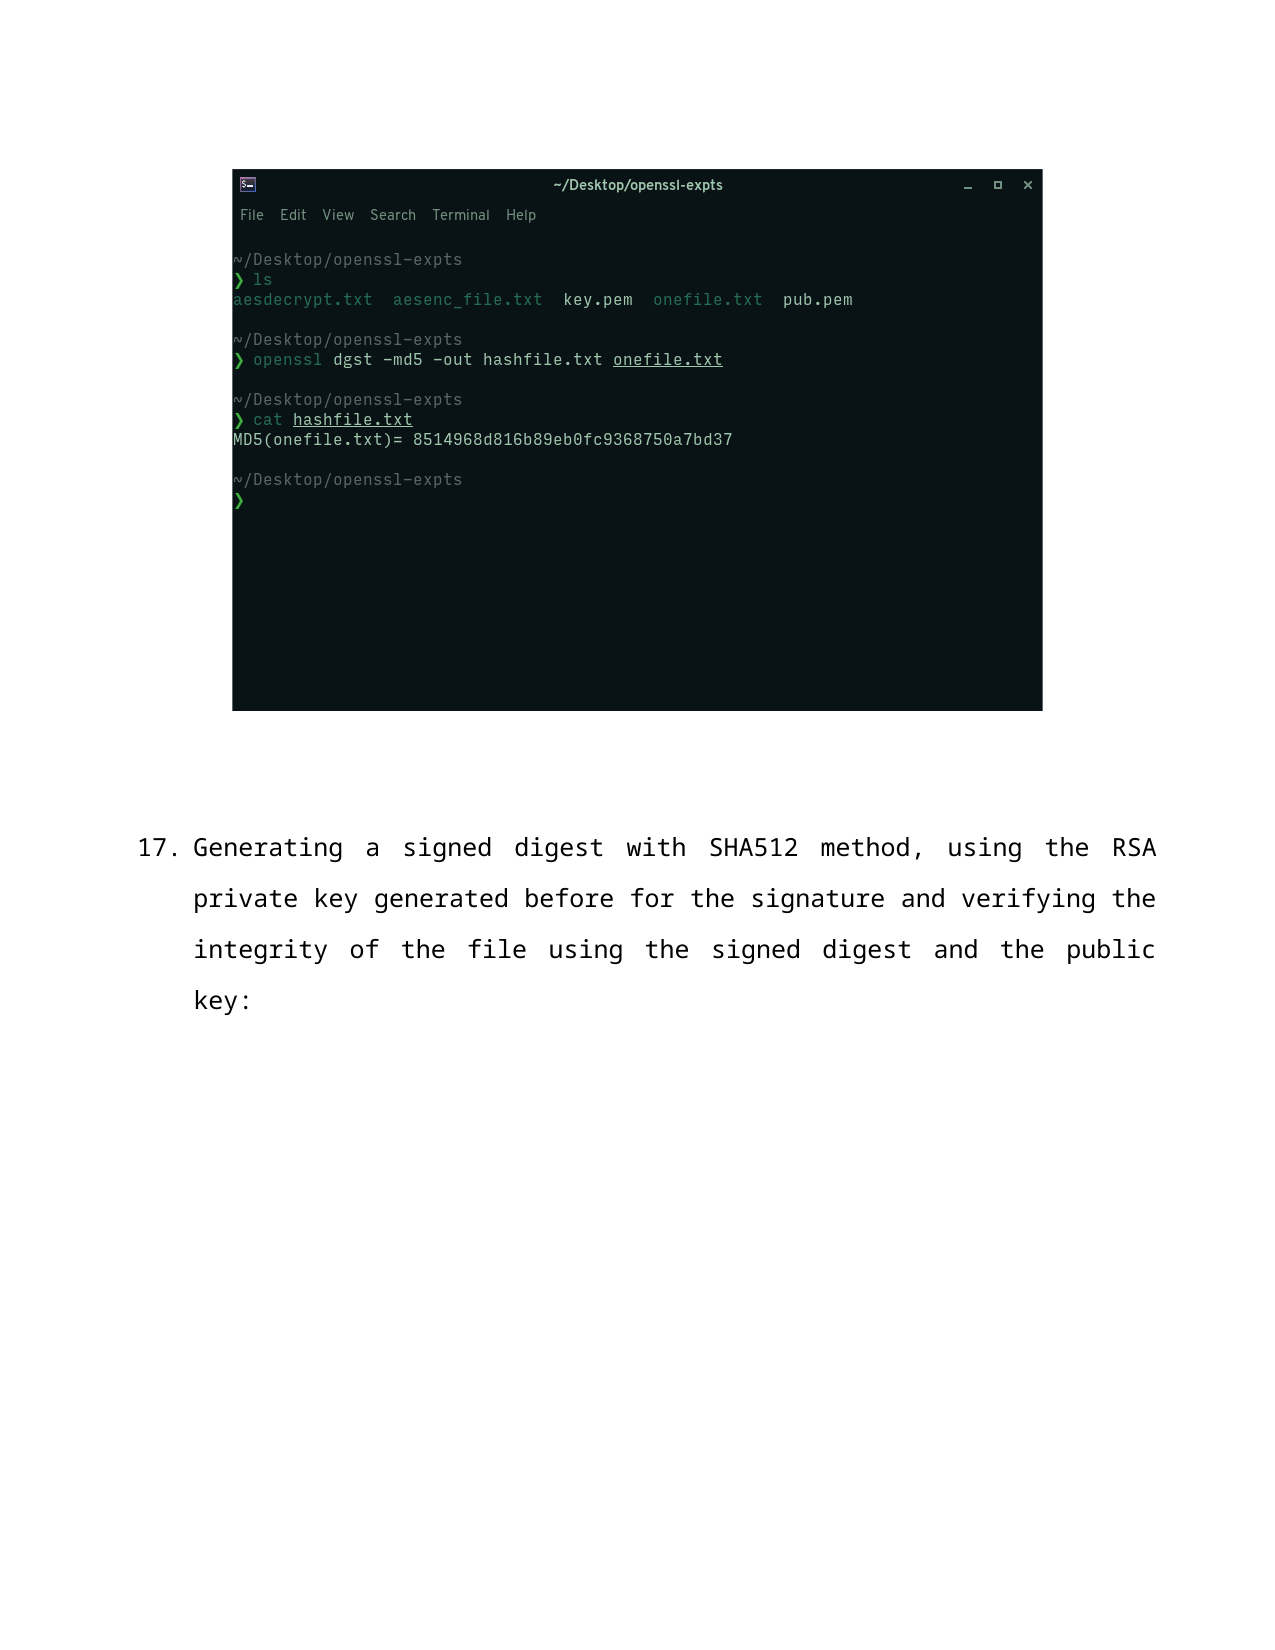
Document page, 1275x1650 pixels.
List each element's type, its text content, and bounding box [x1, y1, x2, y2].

list Generating a signed digest with SHA512 method, using the RSA private key generated before for the signature and verifying the integrity of the file using the signed digest and the public key: [137, 829, 1157, 1016]
picture [232, 169, 1043, 711]
